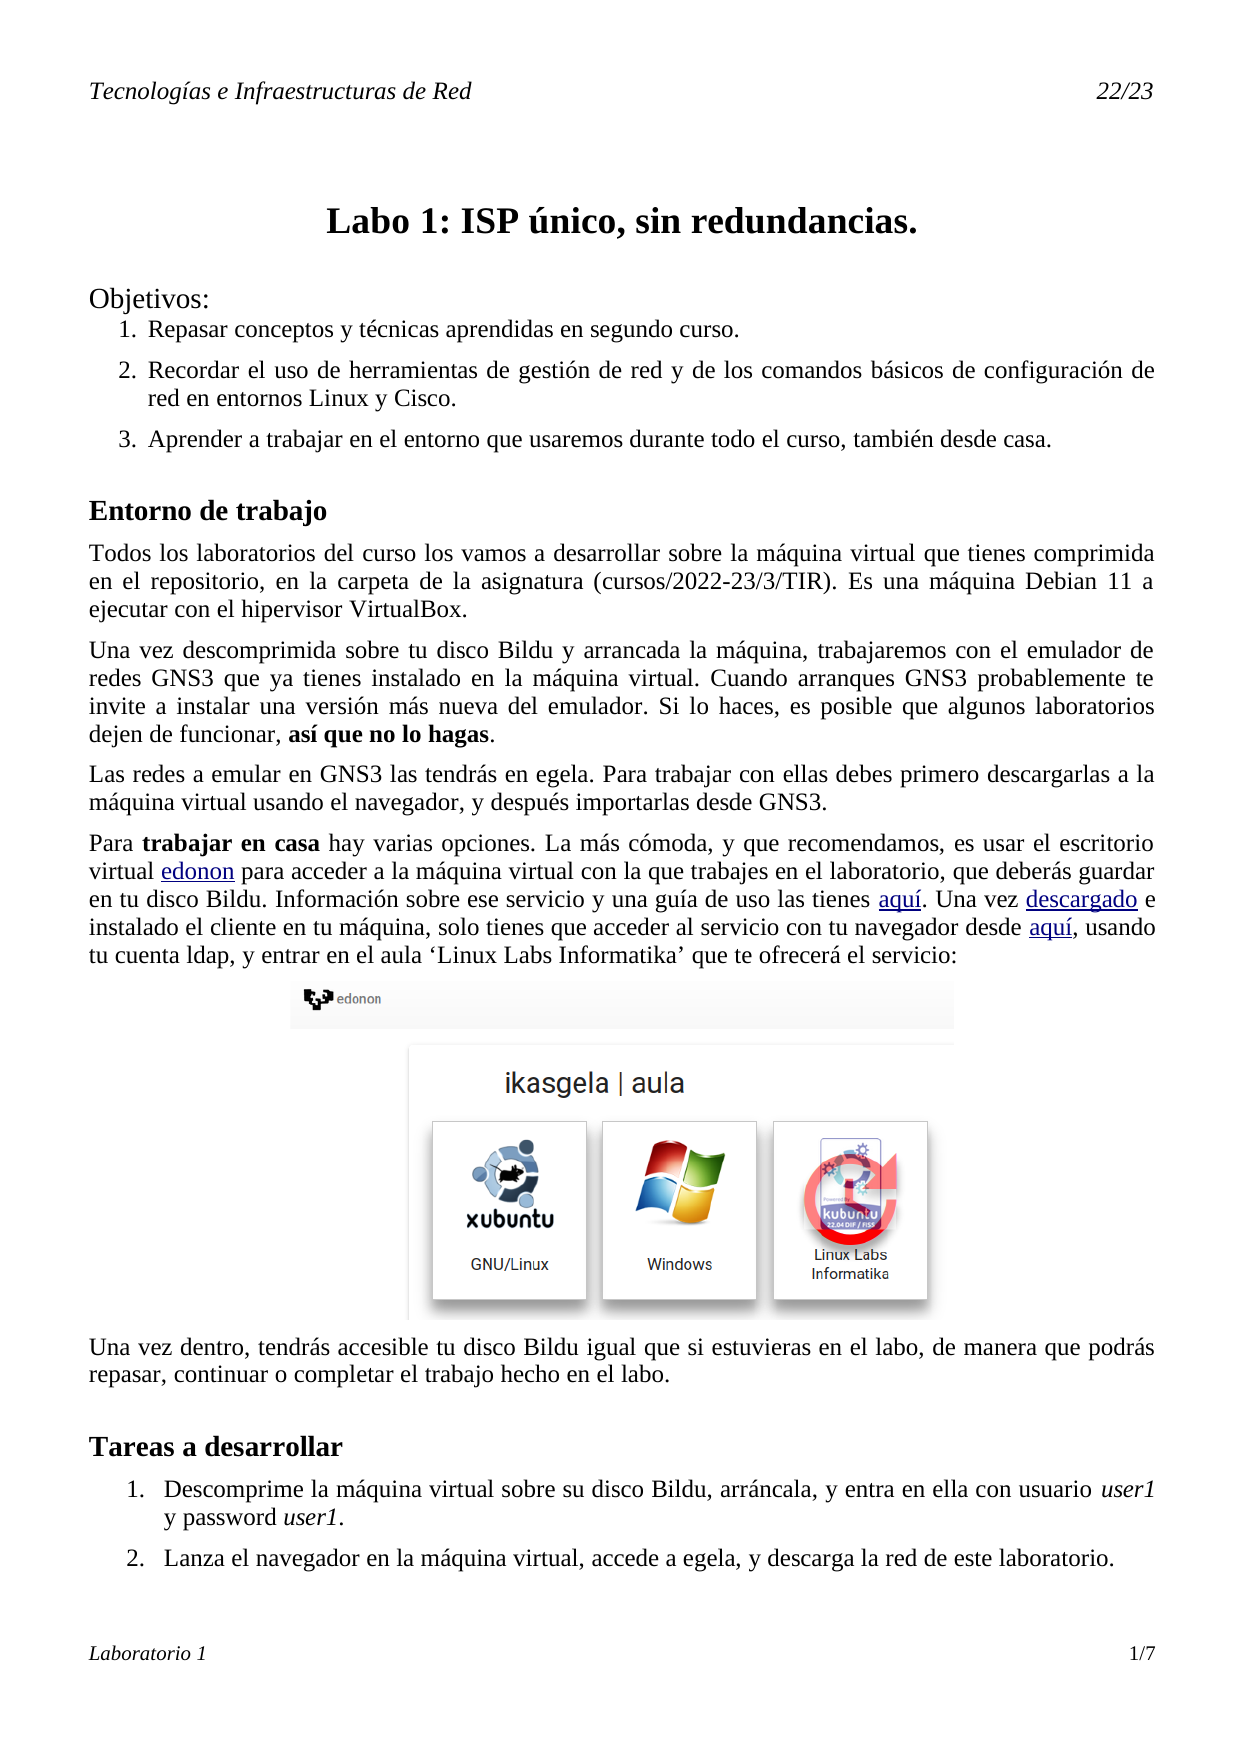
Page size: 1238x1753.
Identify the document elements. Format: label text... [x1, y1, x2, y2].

text Las redes a emular en GNS3 las tendrás en egela. Para trabajar con ellas debes primero descargarlas a la máquina virtual usando el navegador, y después importarlas desde GNS3. [89, 760, 1156, 816]
list Repasar conceptos y técnicas aprendidas en segundo curso. [118, 315, 1156, 343]
text Para trabajar en casa hay varias opciones. La más cómoda, y que recomendamos, es usar el escritorio virtual edonon para acceder a la máquina virtual con la que trabajes en el laboratorio, que deberás guardar en tu disco Bildu. Información sobre ese servicio y una guía de uso las tienes aquí. Una vez descargado e instalado el cliente en tu máquina, solo tienes que acceder al servicio con tu navegador desde aquí, usando tu cuenta ldap, y entrar en el aula ‘Linux Labs Informatika’ que te ofrecerá el servicio: [89, 829, 1156, 969]
picture [290, 981, 954, 1320]
subtitle Labo 1: ISP único, sin redundancias. [89, 200, 1156, 241]
subtitle Objetivos: [89, 283, 1156, 315]
text Todos los laboratorios del curso los vamos a desarrollar sobre la máquina virtual que tienes comprimida en el repositorio, en la carpeta de la asignatura (cursos/2022-23/3/TIR). Es una máquina Debian 11 a ejecutar con el hipervisor VirtualBox. [89, 539, 1156, 623]
text Una vez descomprimida sobre tu disco Bildu y arrancada la máquina, trabajaremos con el emulador de redes GNS3 que ya tienes instalado en la máquina virtual. Cuando arranques GNS3 probablemente te invite a instalar una versión más nueva del emulador. Si lo haces, es posible que algunos laboratorios dejen de funcionar, así que no lo hagas. [89, 636, 1156, 748]
subtitle Entorno de trabajo [89, 494, 1156, 527]
subtitle Tareas a desarrollar [89, 1430, 1156, 1463]
list Aprender a trabajar en el entorno que usaremos durante todo el curso, también desde casa. [118, 424, 1156, 452]
list Descomprime la máquina virtual sobre su disco Bildu, arráncala, y entra en ella con usuario user1 y password user1. [126, 1475, 1156, 1531]
list Recordar el uso de herramientas de gestión de red y de los comandos básicos de configuración de red en entornos Linux y Cisco. [118, 356, 1156, 412]
text Una vez dentro, tendrás accesible tu disco Bildu igual que si estuvieras en el labo, de manera que podrás repasar, continuar o completar el trabajo hecho en el labo. [89, 1332, 1156, 1388]
list Lanza el navegador en la máquina virtual, accede a egela, y descarga la red de este laboratorio. [126, 1544, 1156, 1572]
